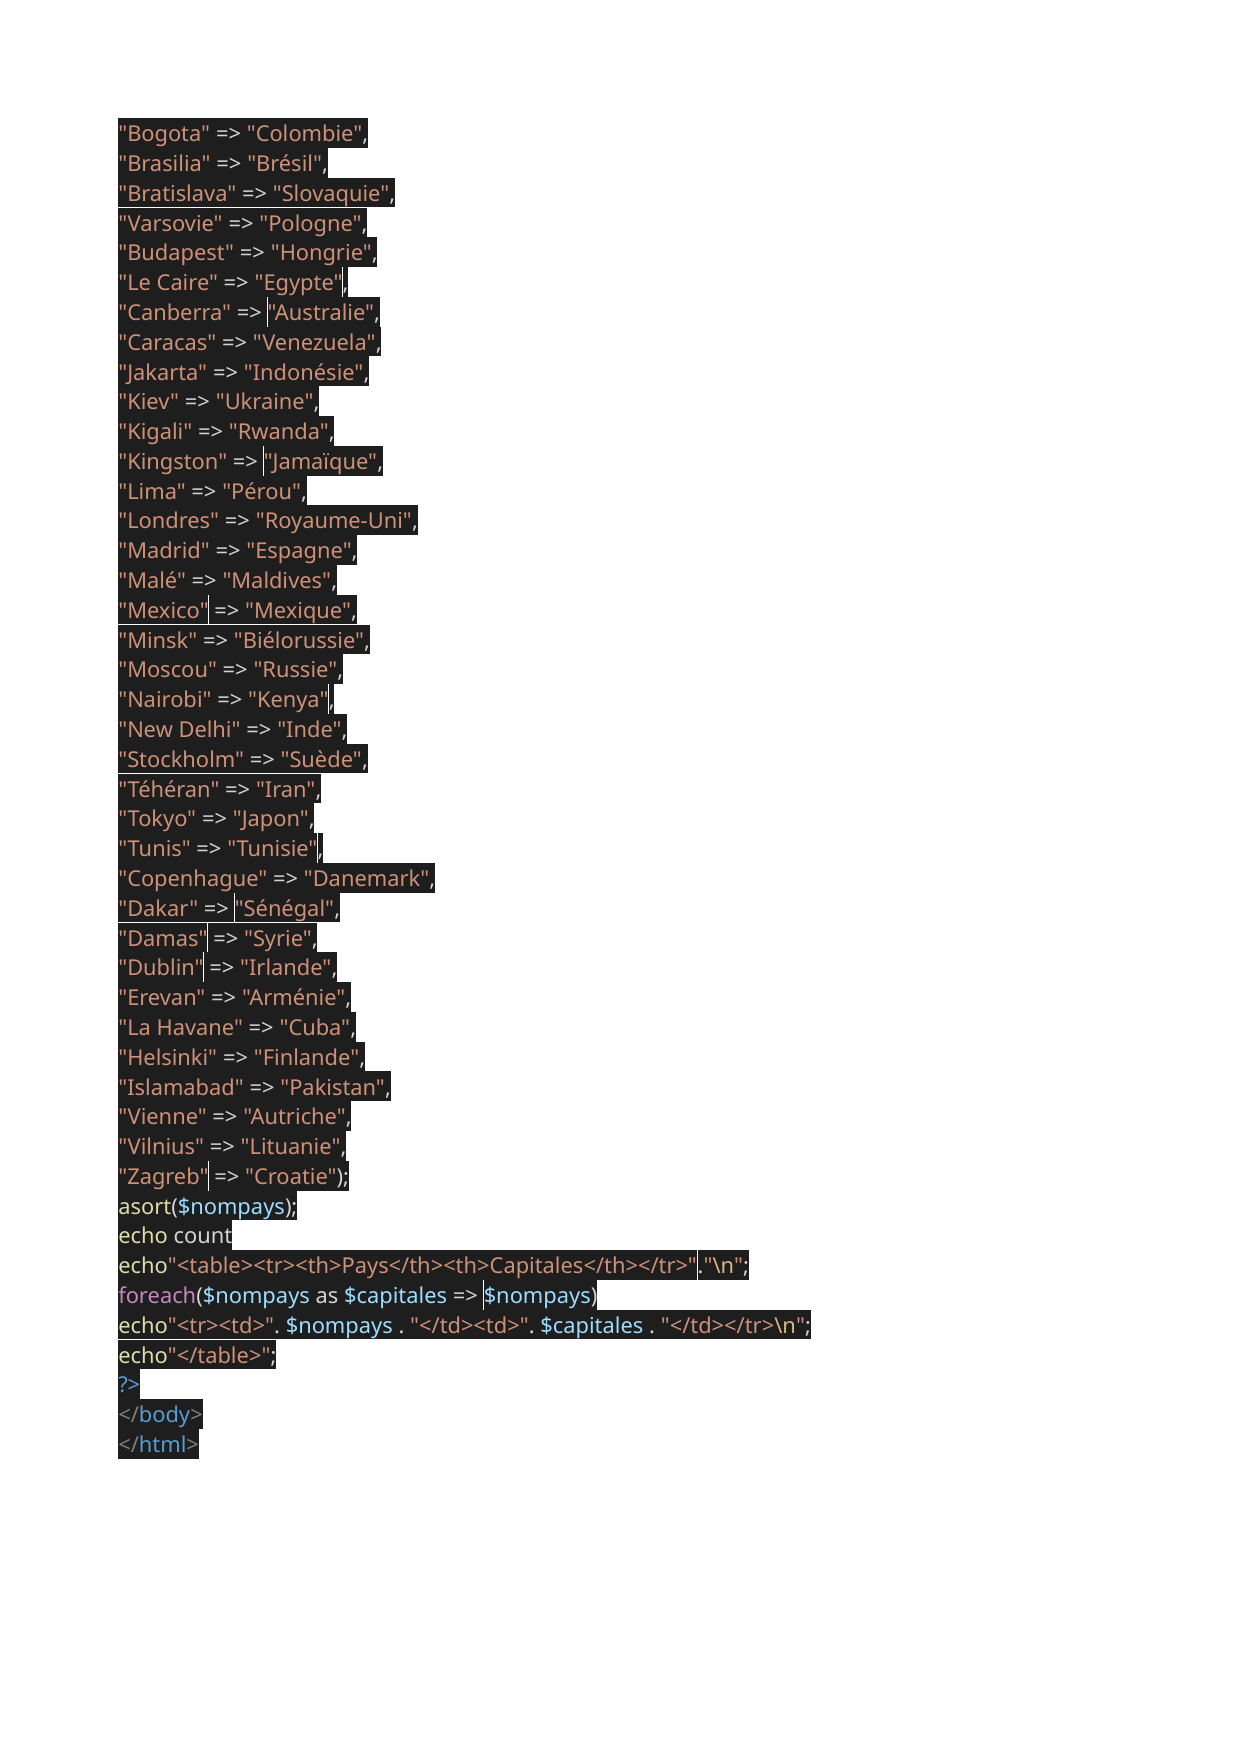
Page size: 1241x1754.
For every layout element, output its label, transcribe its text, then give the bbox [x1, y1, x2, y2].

text "Minsk" => "Biélorussie", [118, 624, 1122, 654]
text "Kiev" => "Ukraine", [118, 386, 1122, 416]
text "Zagreb" => "Croatie"); [118, 1161, 1122, 1191]
text </body> [118, 1399, 1122, 1429]
text "Téhéran" => "Iran", [118, 773, 1122, 803]
text echo"<tr><td>". $nompays . "</td><td>". $capitales . "</td></tr>\n"; [118, 1310, 1122, 1339]
text "Helsinki" => "Finlande", [118, 1042, 1122, 1071]
text "New Delhi" => "Inde", [118, 714, 1122, 744]
text "La Havane" => "Cuba", [118, 1012, 1122, 1042]
text "Nairobi" => "Kenya", [118, 684, 1122, 714]
text "Kigali" => "Rwanda", [118, 416, 1122, 446]
text "Tunis" => "Tunisie", [118, 833, 1122, 863]
text </html> [118, 1429, 1122, 1459]
text "Bratislava" => "Slovaquie", [118, 178, 1122, 207]
text "Caracas" => "Venezuela", [118, 327, 1122, 356]
text "Canberra" => "Australie", [118, 297, 1122, 327]
text "Stockholm" => "Suède", [118, 744, 1122, 773]
text "Lima" => "Pérou", [118, 476, 1122, 505]
text "Varsovie" => "Pologne", [118, 207, 1122, 237]
text "Londres" => "Royaume-Uni", [118, 505, 1122, 535]
text "Budapest" => "Hongrie", [118, 237, 1122, 267]
text "Tokyo" => "Japon", [118, 803, 1122, 833]
text "Le Caire" => "Egypte", [118, 267, 1122, 297]
text ?> [118, 1369, 1122, 1399]
text echo"</table>"; [118, 1339, 1122, 1369]
text "Dublin" => "Irlande", [118, 952, 1122, 982]
text "Jakarta" => "Indonésie", [118, 356, 1122, 386]
text "Erevan" => "Arménie", [118, 982, 1122, 1012]
text "Bogota" => "Colombie", [118, 118, 1122, 148]
text "Brasilia" => "Brésil", [118, 148, 1122, 178]
text "Malé" => "Maldives", [118, 565, 1122, 595]
text "Moscou" => "Russie", [118, 654, 1122, 684]
text asort($nompays); [118, 1191, 1122, 1220]
text echo count [118, 1220, 1122, 1250]
text "Kingston" => "Jamaïque", [118, 446, 1122, 476]
text "Copenhague" => "Danemark", [118, 863, 1122, 893]
text echo"<table><tr><th>Pays</th><th>Capitales</th></tr>"."\n"; [118, 1250, 1122, 1280]
text "Islamabad" => "Pakistan", [118, 1071, 1122, 1101]
text "Madrid" => "Espagne", [118, 535, 1122, 565]
text "Dakar" => "Sénégal", [118, 893, 1122, 922]
text "Vienne" => "Autriche", [118, 1101, 1122, 1131]
text foreach($nompays as $capitales => $nompays) [118, 1280, 1122, 1310]
text "Vilnius" => "Lituanie", [118, 1131, 1122, 1161]
text "Mexico" => "Mexique", [118, 595, 1122, 624]
text "Damas" => "Syrie", [118, 922, 1122, 952]
